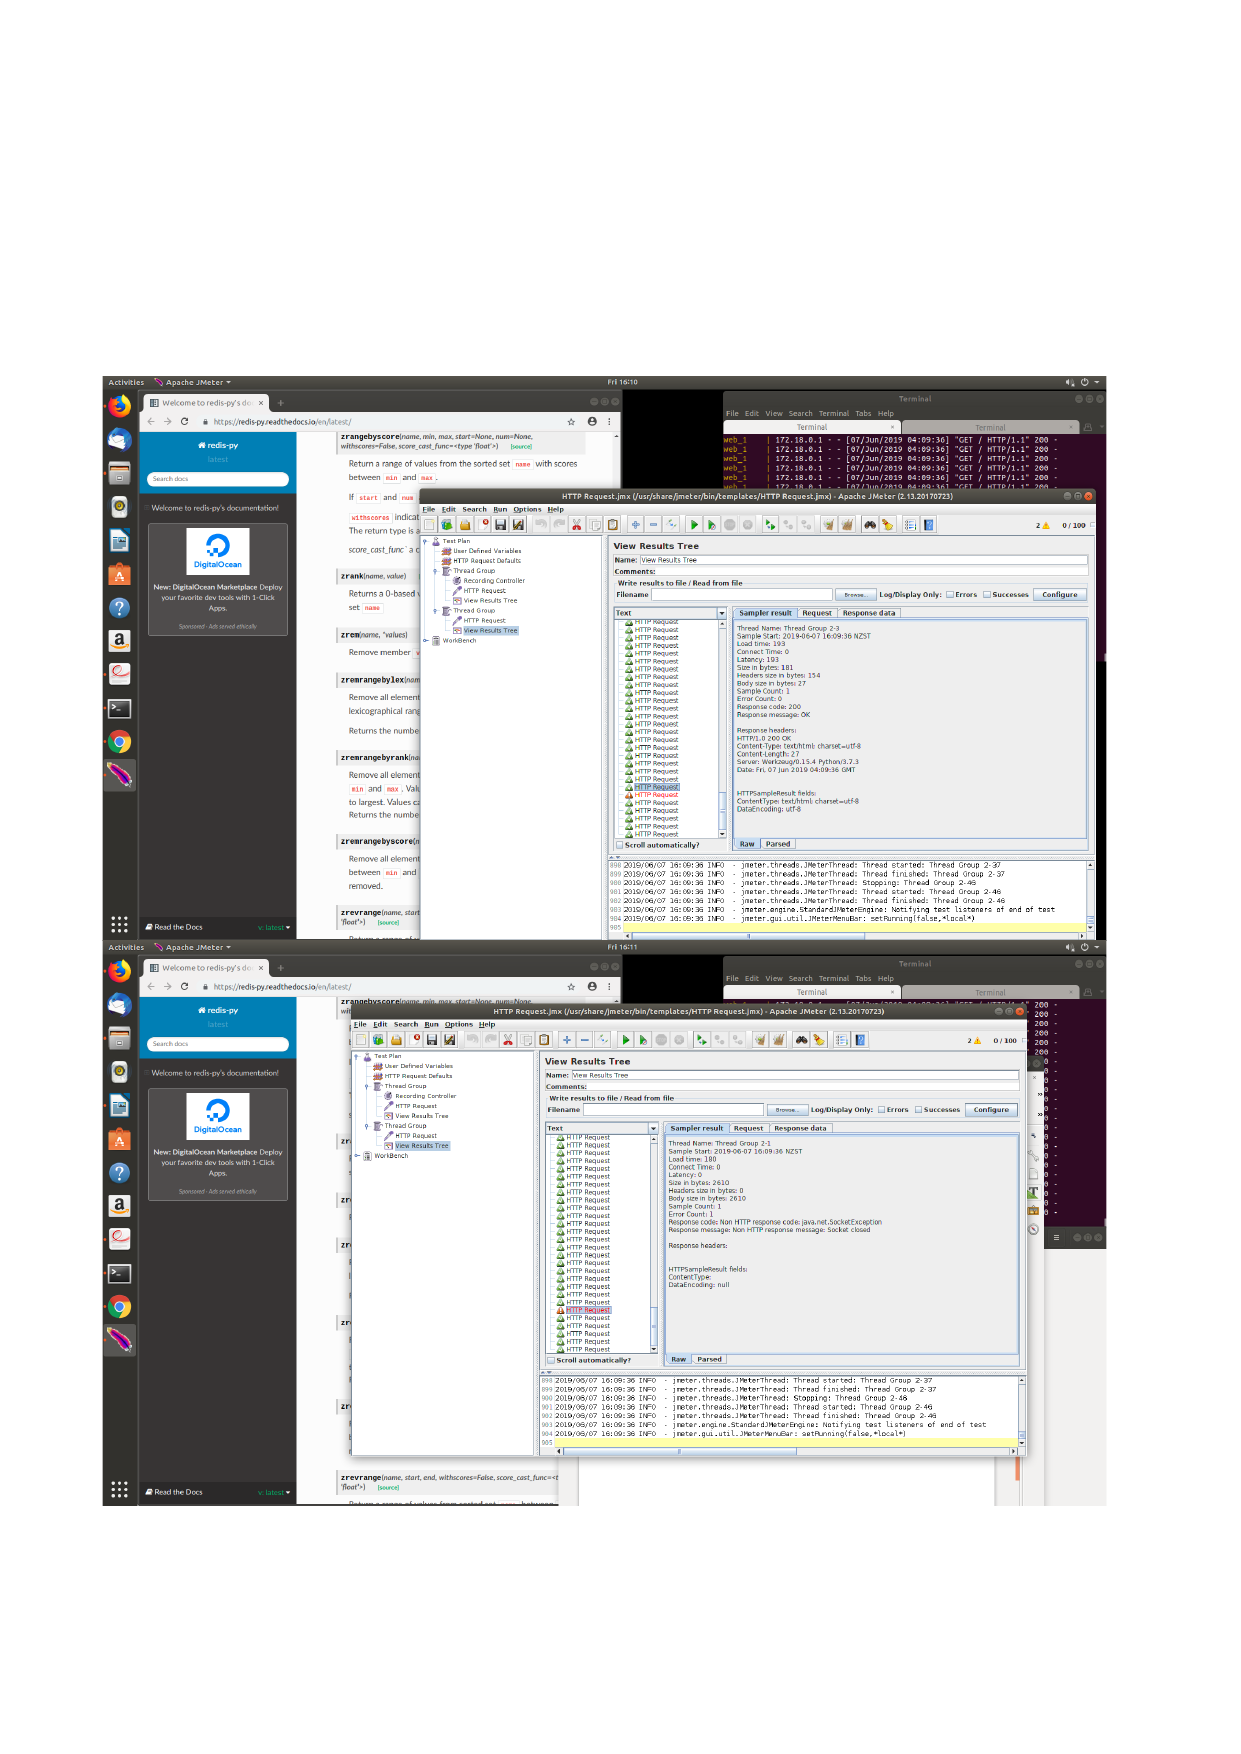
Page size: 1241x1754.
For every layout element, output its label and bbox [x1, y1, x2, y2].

picture [102, 376, 1107, 1506]
